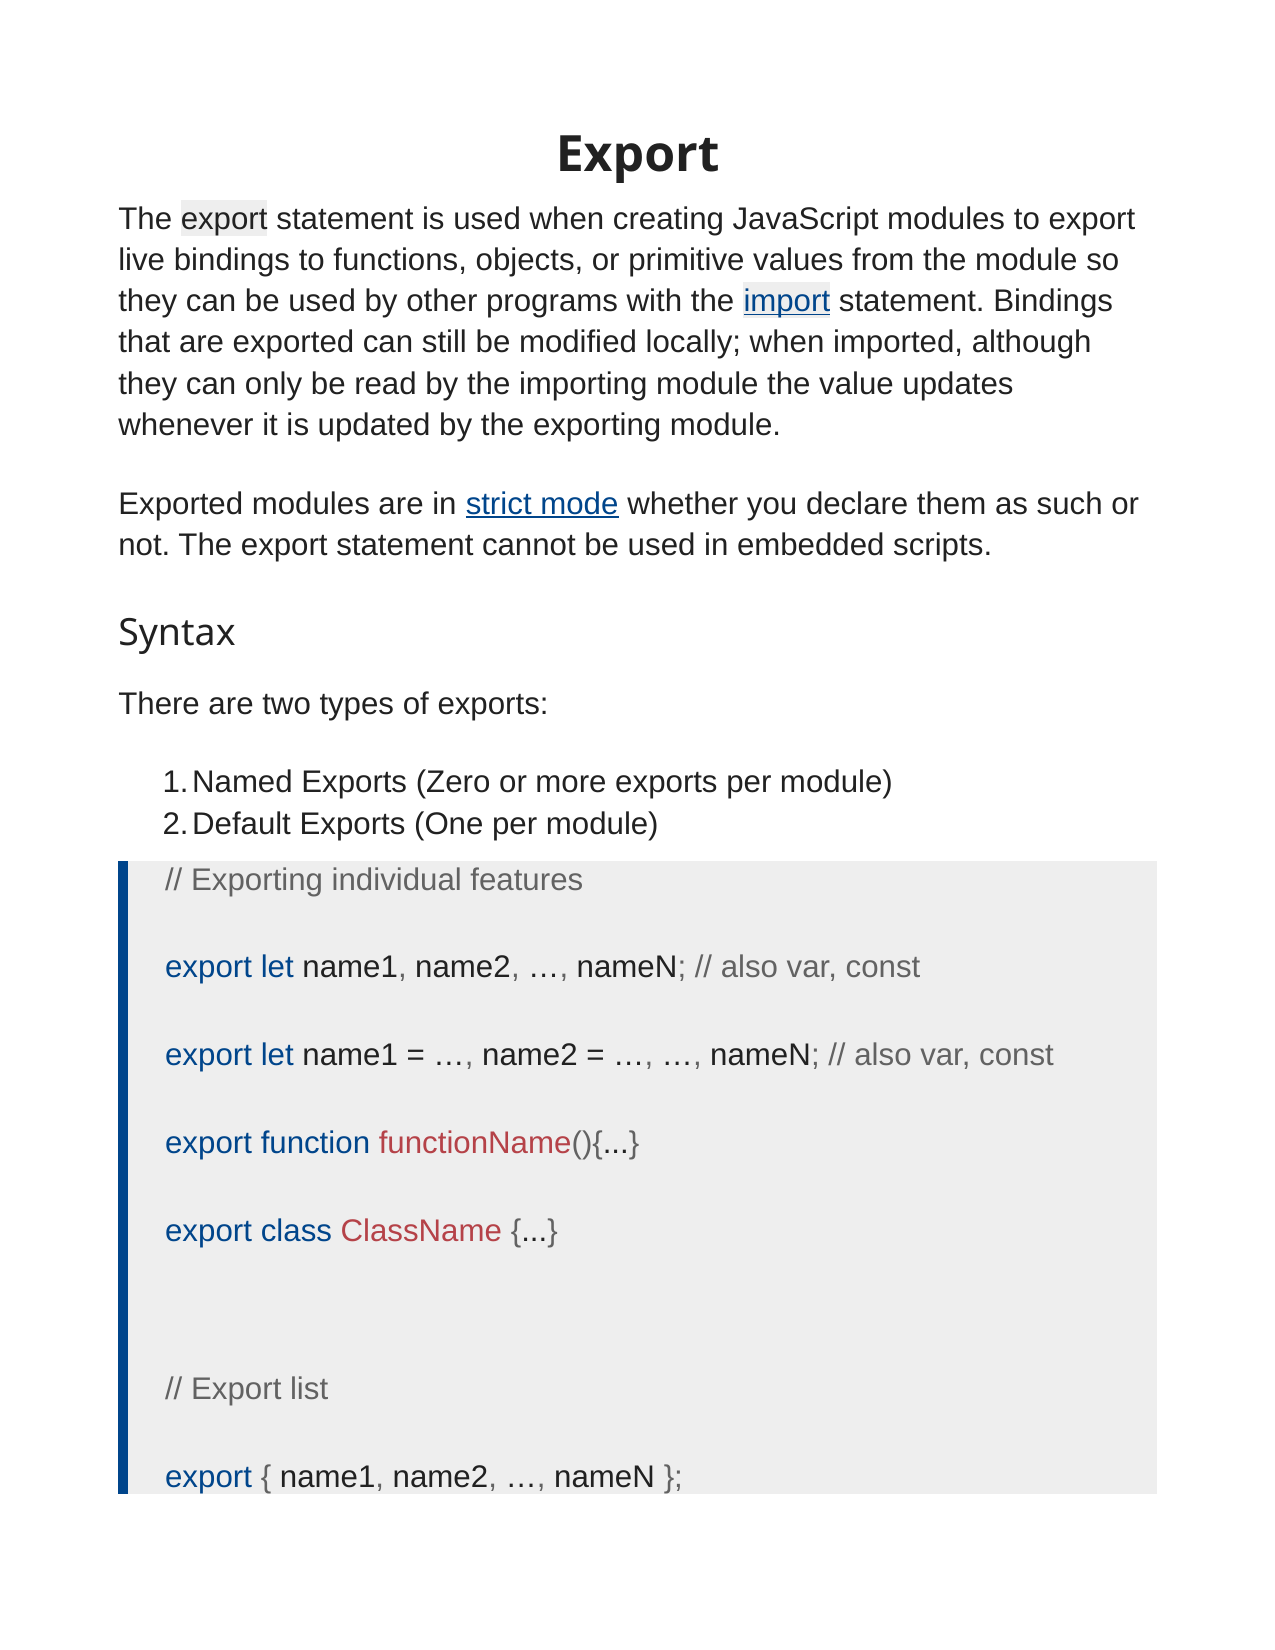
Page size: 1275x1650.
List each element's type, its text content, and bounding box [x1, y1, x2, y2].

text // Exporting individual features [128, 861, 1157, 897]
text The export statement is used when creating JavaScript modules to export live bindings to functions, objects, or primitive values from the module so they can be used by other programs with the import statement. Bindings that are exported can still be modified locally; when imported, although they can only be read by the importing module the value updates whenever it is updated by the exporting module. [118, 200, 1157, 442]
text export { name1, name2, …, nameN }; [128, 1458, 1157, 1494]
subtitle Export [118, 118, 1157, 186]
text export function functionName(){...} [128, 1124, 1157, 1160]
subtitle Syntax [118, 605, 1157, 656]
text Exported modules are in strict mode whether you declare them as such or not. The export statement cannot be used in embedded scripts. [118, 485, 1157, 562]
text export let name1, name2, …, nameN; // also var, const [128, 948, 1157, 984]
text export class ClassName {...} [128, 1212, 1157, 1248]
text There are two types of exports: [118, 685, 1157, 721]
text // Export list [128, 1370, 1157, 1406]
list Named Exports (Zero or more exports per module) [162, 763, 1157, 799]
text export let name1 = …, name2 = …, …, nameN; // also var, const [128, 1036, 1157, 1072]
list Default Exports (One per module) [162, 805, 1157, 841]
